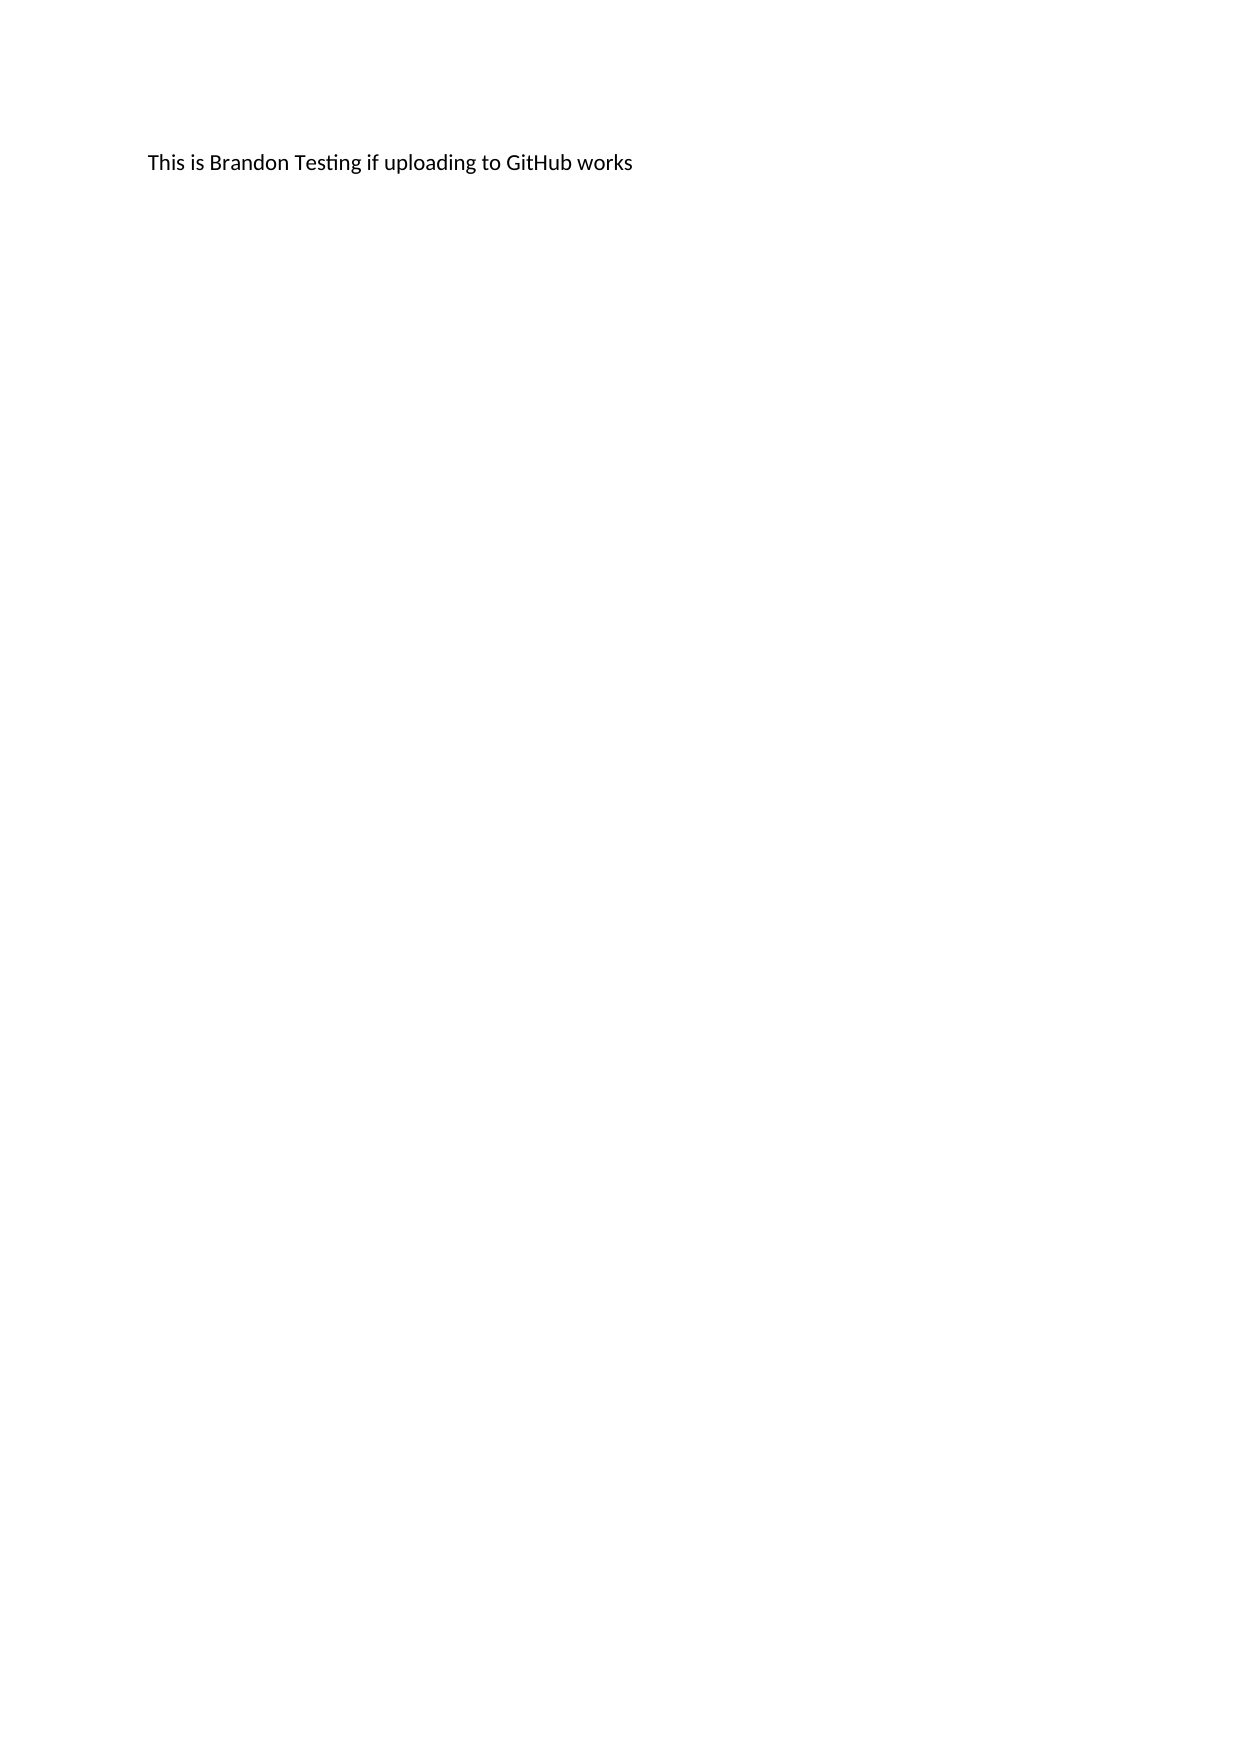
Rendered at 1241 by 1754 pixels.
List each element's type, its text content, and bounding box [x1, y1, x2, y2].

text This is Brandon Testing if uploading to GitHub works [148, 148, 1093, 176]
